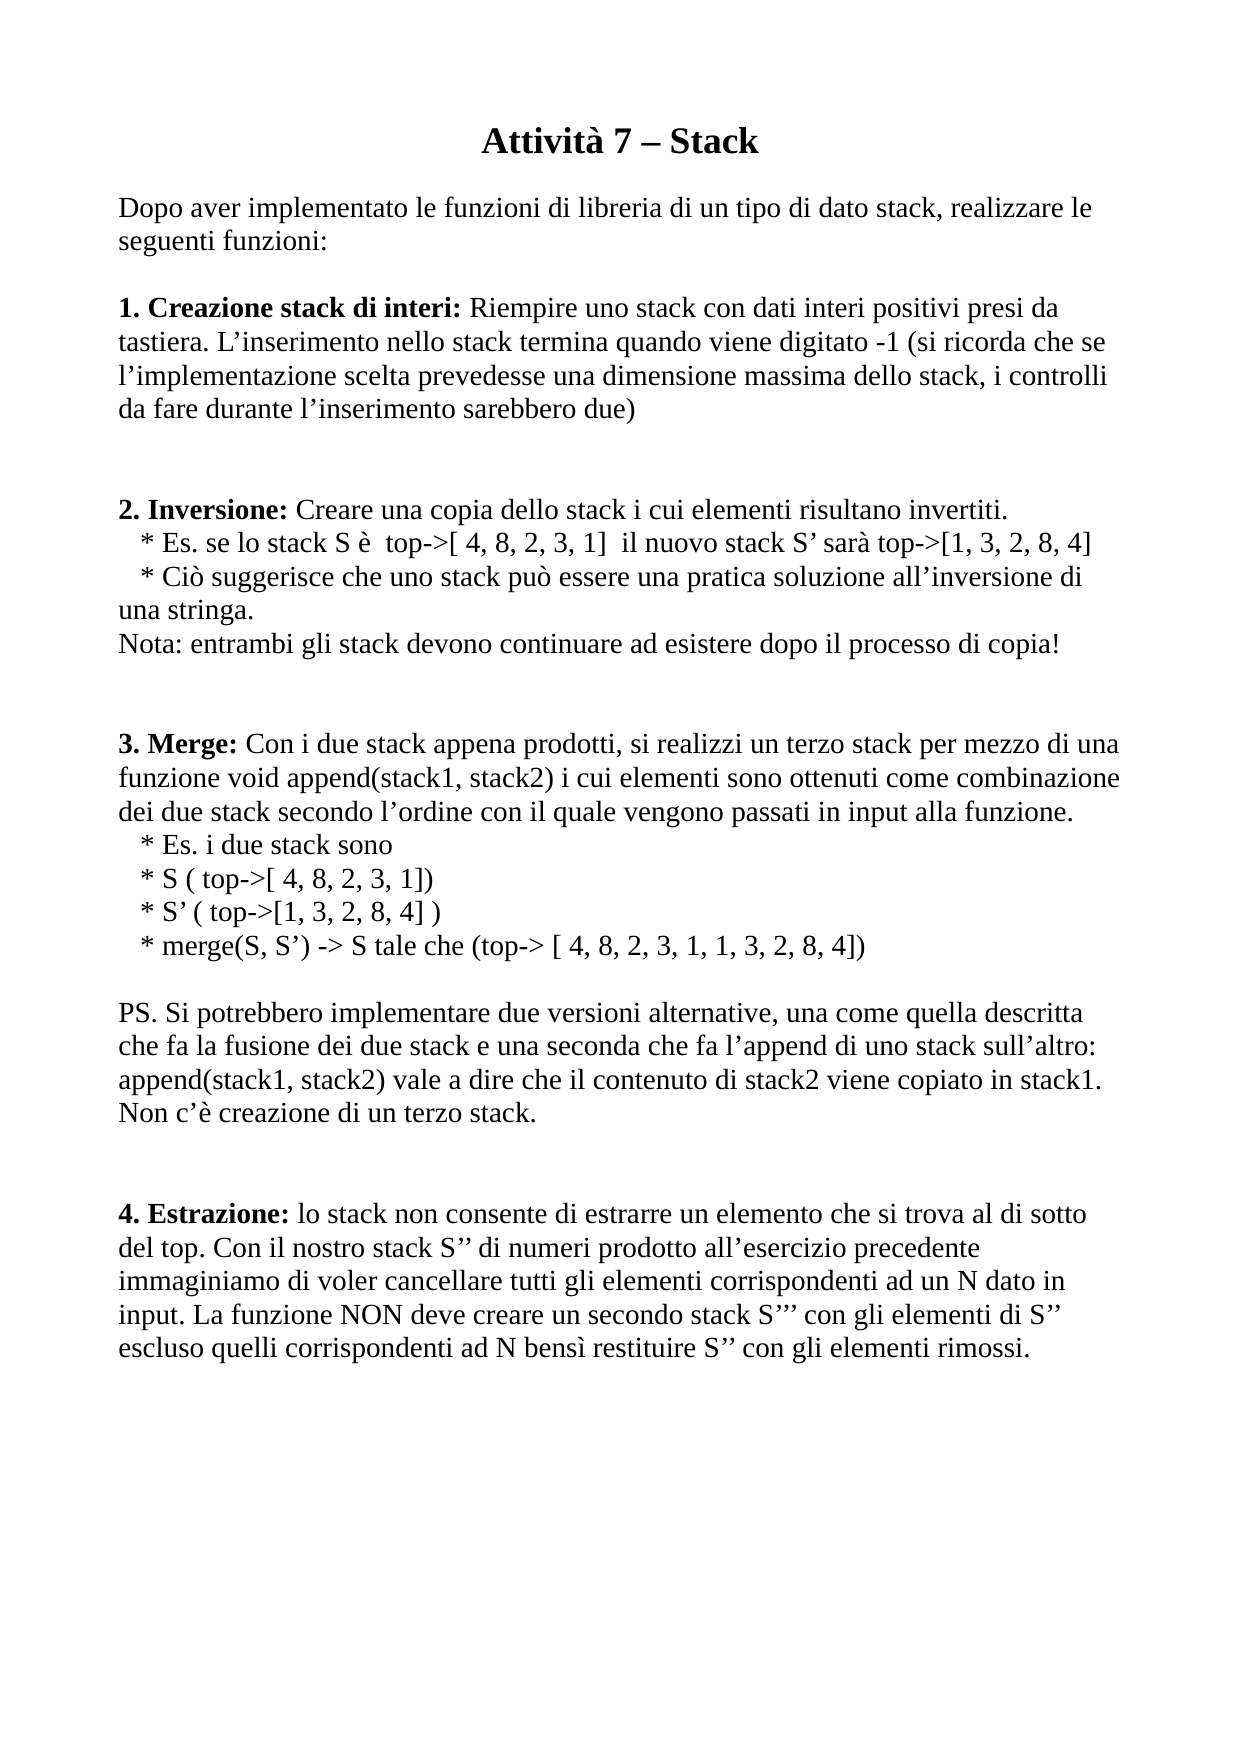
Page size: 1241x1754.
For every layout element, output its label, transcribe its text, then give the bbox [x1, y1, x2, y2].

text 3. Merge: Con i due stack appena prodotti, si realizzi un terzo stack per mezzo di una funzione void append(stack1, stack2) i cui elementi sono ottenuti come combinazione dei due stack secondo l’ordine con il quale vengono passati in input alla funzione. [118, 727, 1122, 827]
text * Ciò suggerisce che uno stack può essere una pratica soluzione all’inversione di una stringa. [118, 559, 1122, 626]
text Nota: entrambi gli stack devono continuare ad esistere dopo il processo di copia! [118, 626, 1122, 659]
text Attività 7 – Stack [118, 118, 1122, 161]
text Dopo aver implementato le funzioni di libreria di un tipo di dato stack, realizzare le seguenti funzioni: [118, 190, 1122, 257]
text PS. Si potrebbero implementare due versioni alternative, una come quella descritta che fa la fusione dei due stack e una seconda che fa l’append di uno stack sull’altro: append(stack1, stack2) vale a dire che il contenuto di stack2 viene copiato in stack1. Non c’è creazione di un terzo stack. [118, 995, 1122, 1129]
text * Es. i due stack sono [118, 827, 1122, 861]
text 2. Inversione: Creare una copia dello stack i cui elementi risultano invertiti. [118, 492, 1122, 525]
text * S’ ( top->[1, 3, 2, 8, 4] ) [118, 894, 1122, 928]
text * merge(S, S’) -> S tale che (top-> [ 4, 8, 2, 3, 1, 1, 3, 2, 8, 4]) [118, 928, 1122, 961]
text * S ( top->[ 4, 8, 2, 3, 1]) [118, 861, 1122, 894]
text 4. Estrazione: lo stack non consente di estrarre un elemento che si trova al di sotto del top. Con il nostro stack S’’ di numeri prodotto all’esercizio precedente immaginiamo di voler cancellare tutti gli elementi corrispondenti ad un N dato in input. La funzione NON deve creare un secondo stack S’’’ con gli elementi di S’’ escluso quelli corrispondenti ad N bensì restituire S’’ con gli elementi rimossi. [118, 1196, 1122, 1364]
text * Es. se lo stack S è top->[ 4, 8, 2, 3, 1] il nuovo stack S’ sarà top->[1, 3, 2, 8, 4] [118, 525, 1122, 559]
text 1. Creazione stack di interi: Riempire uno stack con dati interi positivi presi da tastiera. L’inserimento nello stack termina quando viene digitato -1 (si ricorda che se l’implementazione scelta prevedesse una dimensione massima dello stack, i controlli da fare durante l’inserimento sarebbero due) [118, 291, 1122, 425]
